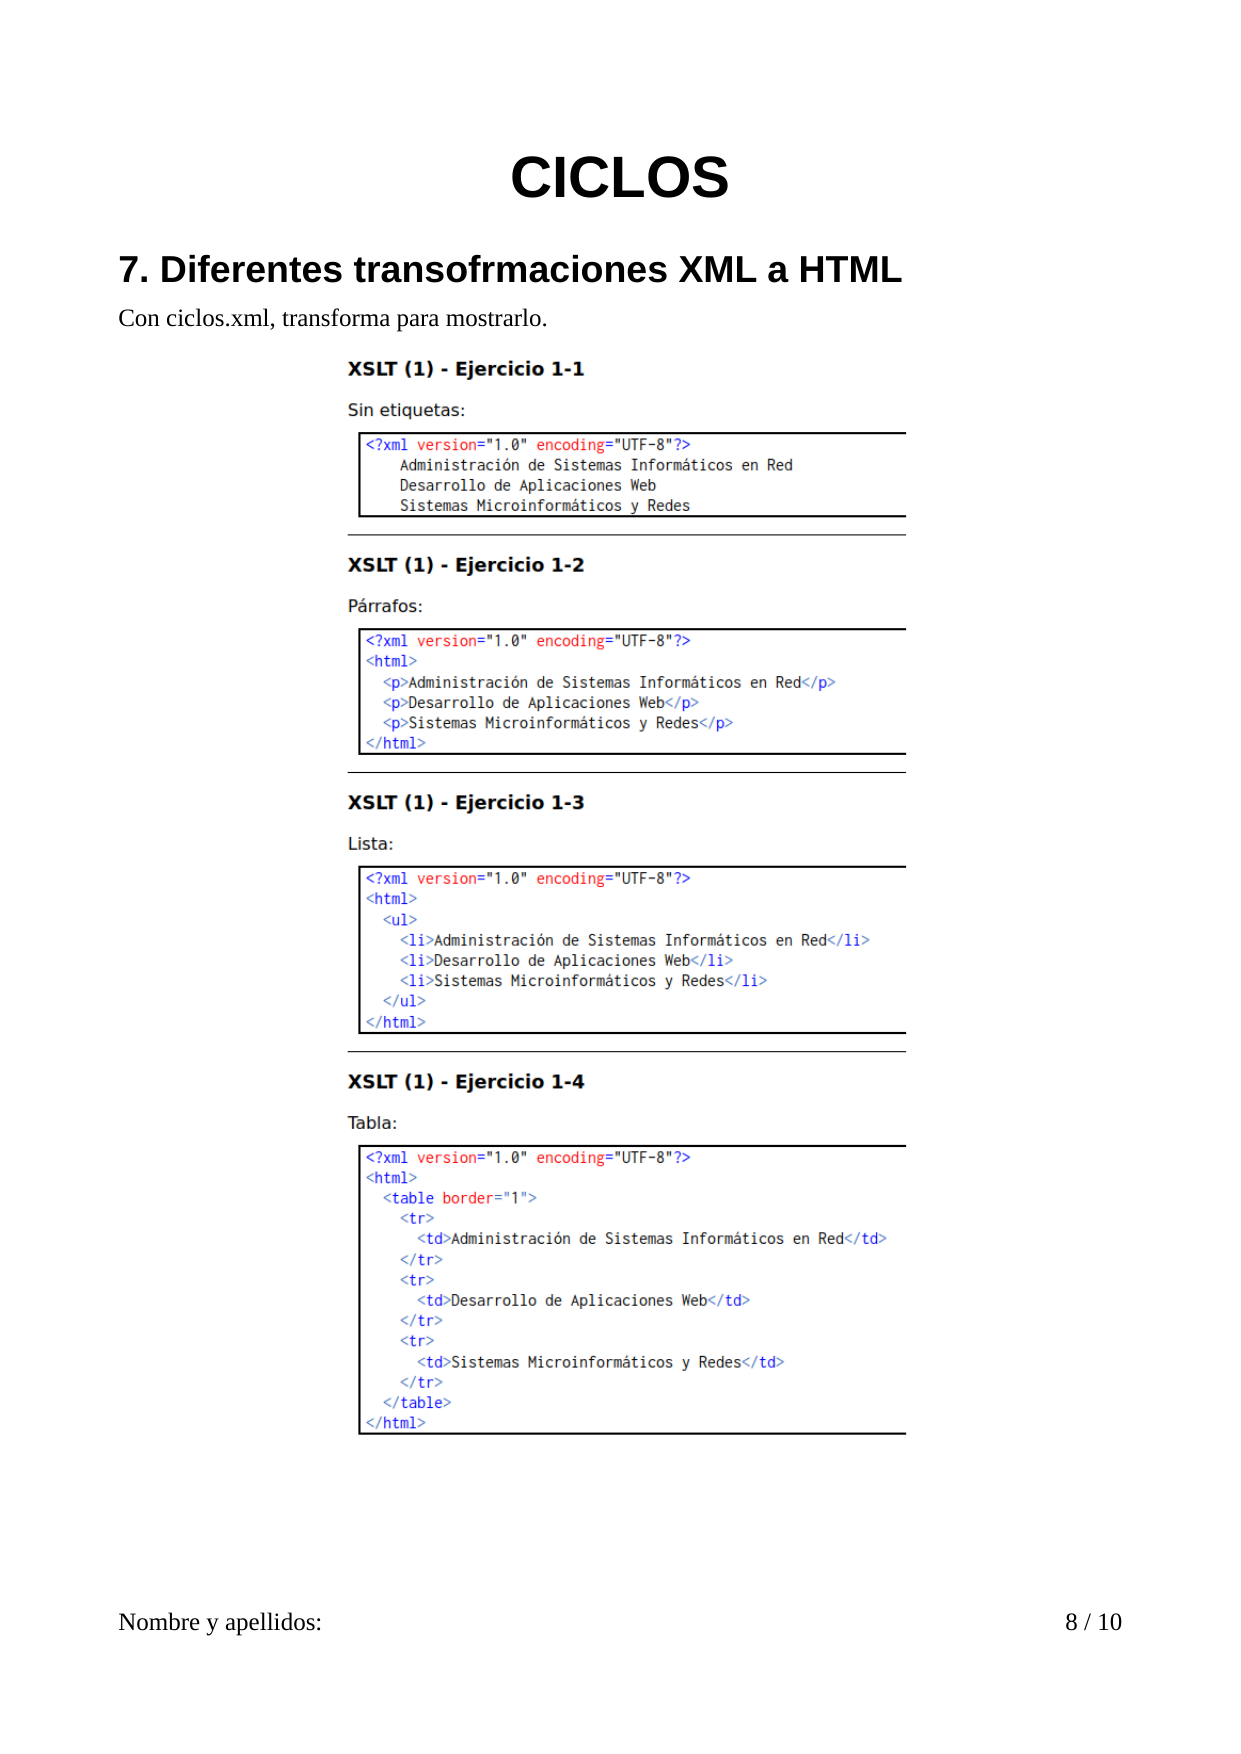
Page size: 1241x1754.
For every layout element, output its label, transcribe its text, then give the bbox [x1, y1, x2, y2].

subtitle 7. Diferentes transofrmaciones XML a HTML [118, 248, 1122, 291]
title CICLOS [118, 143, 1122, 210]
text Con ciclos.xml, transforma para mostrarlo. [118, 303, 1122, 332]
picture [336, 350, 907, 1439]
